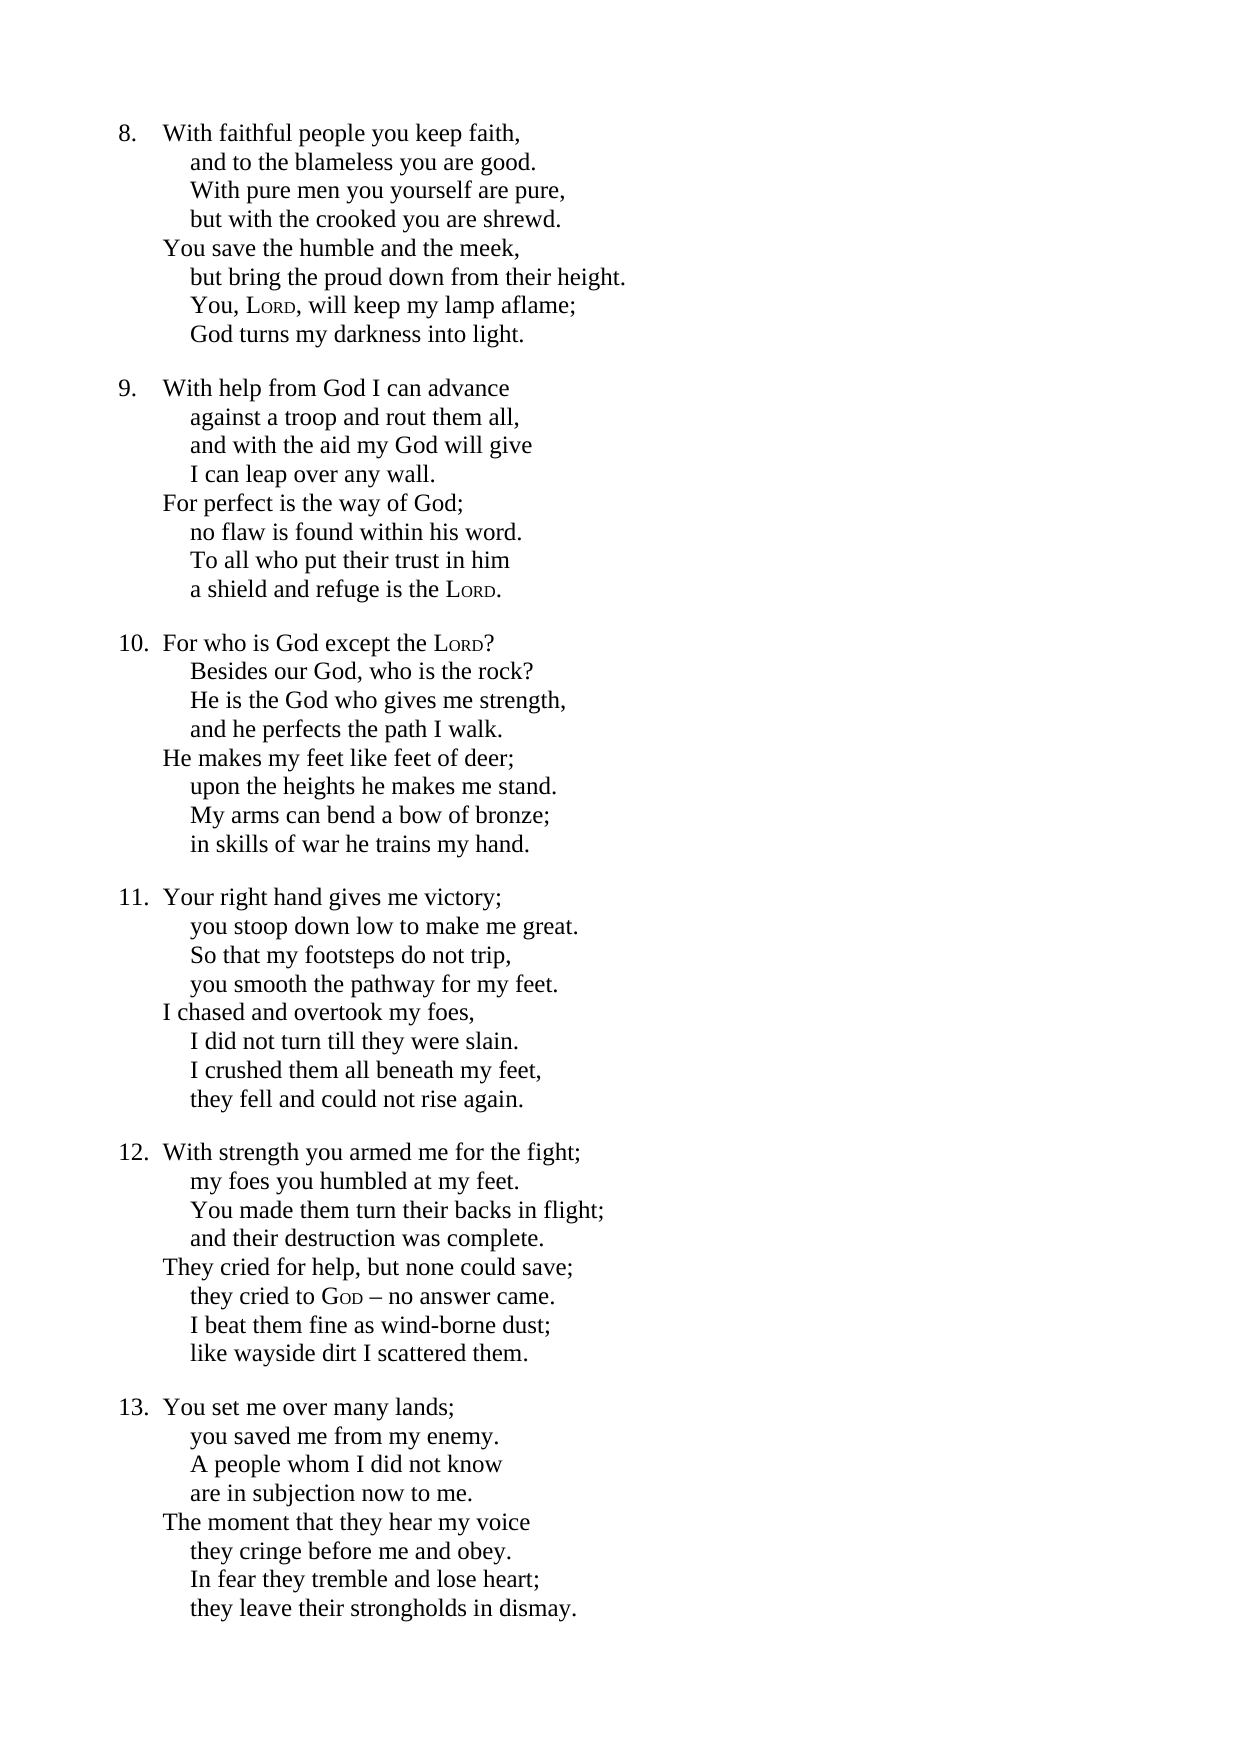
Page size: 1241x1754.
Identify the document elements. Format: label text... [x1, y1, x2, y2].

text upon the heights he makes me stand. [171, 771, 1122, 800]
text you stoop down low to make me great. [171, 911, 1122, 940]
text 9. With help from God I can advance [118, 373, 1122, 402]
text In fear they tremble and lose heart; [171, 1564, 1122, 1593]
text They cried for help, but none could save; [162, 1252, 1122, 1281]
text You save the humble and the meek, [162, 233, 1122, 262]
text they leave their strongholds in dismay. [171, 1593, 1122, 1622]
text against a troop and rout them all, [171, 402, 1122, 430]
text are in subjection now to me. [171, 1478, 1122, 1507]
text they cried to God – no answer came. [171, 1281, 1122, 1310]
text in skills of war he trains my hand. [171, 829, 1122, 858]
text I did not turn till they were slain. [171, 1026, 1122, 1055]
text you smooth the pathway for my feet. [171, 969, 1122, 997]
text Besides our God, who is the rock? [171, 656, 1122, 685]
text He makes my feet like feet of deer; [162, 743, 1122, 771]
text but bring the proud down from their height. [171, 262, 1122, 291]
text The moment that they hear my voice [162, 1507, 1122, 1536]
text and to the blameless you are good. [171, 147, 1122, 176]
text My arms can bend a bow of bronze; [171, 800, 1122, 829]
text but with the crooked you are shrewd. [171, 204, 1122, 233]
text For perfect is the way of God; [162, 488, 1122, 517]
text you saved me from my enemy. [171, 1421, 1122, 1449]
text You, Lord, will keep my lamp aflame; [171, 291, 1122, 319]
text 8. With faithful people you keep faith, [118, 118, 1122, 147]
text I beat them fine as wind-borne dust; [171, 1310, 1122, 1338]
text and with the aid my God will give [171, 430, 1122, 459]
text and he perfects the path I walk. [171, 714, 1122, 743]
text God turns my darkness into light. [171, 319, 1122, 348]
text With pure men you yourself are pure, [171, 176, 1122, 204]
text my foes you humbled at my feet. [171, 1166, 1122, 1195]
text 10. For who is God except the Lord? [118, 628, 1122, 656]
text To all who put their trust in him [171, 545, 1122, 574]
text You made them turn their backs in flight; [171, 1195, 1122, 1223]
text they cringe before me and obey. [171, 1536, 1122, 1564]
text He is the God who gives me strength, [171, 685, 1122, 714]
text and their destruction was complete. [171, 1223, 1122, 1252]
text A people whom I did not know [171, 1449, 1122, 1478]
text 12. With strength you armed me for the fight; [118, 1137, 1122, 1166]
text I chased and overtook my foes, [162, 997, 1122, 1026]
text a shield and refuge is the Lord. [171, 574, 1122, 603]
text I crushed them all beneath my feet, [171, 1055, 1122, 1084]
text I can leap over any wall. [171, 459, 1122, 488]
text no flaw is found within his word. [171, 517, 1122, 545]
text 11. Your right hand gives me victory; [118, 882, 1122, 911]
text 13. You set me over many lands; [118, 1392, 1122, 1421]
text they fell and could not rise again. [171, 1084, 1122, 1112]
text So that my footsteps do not trip, [171, 940, 1122, 969]
text like wayside dirt I scattered them. [171, 1338, 1122, 1367]
